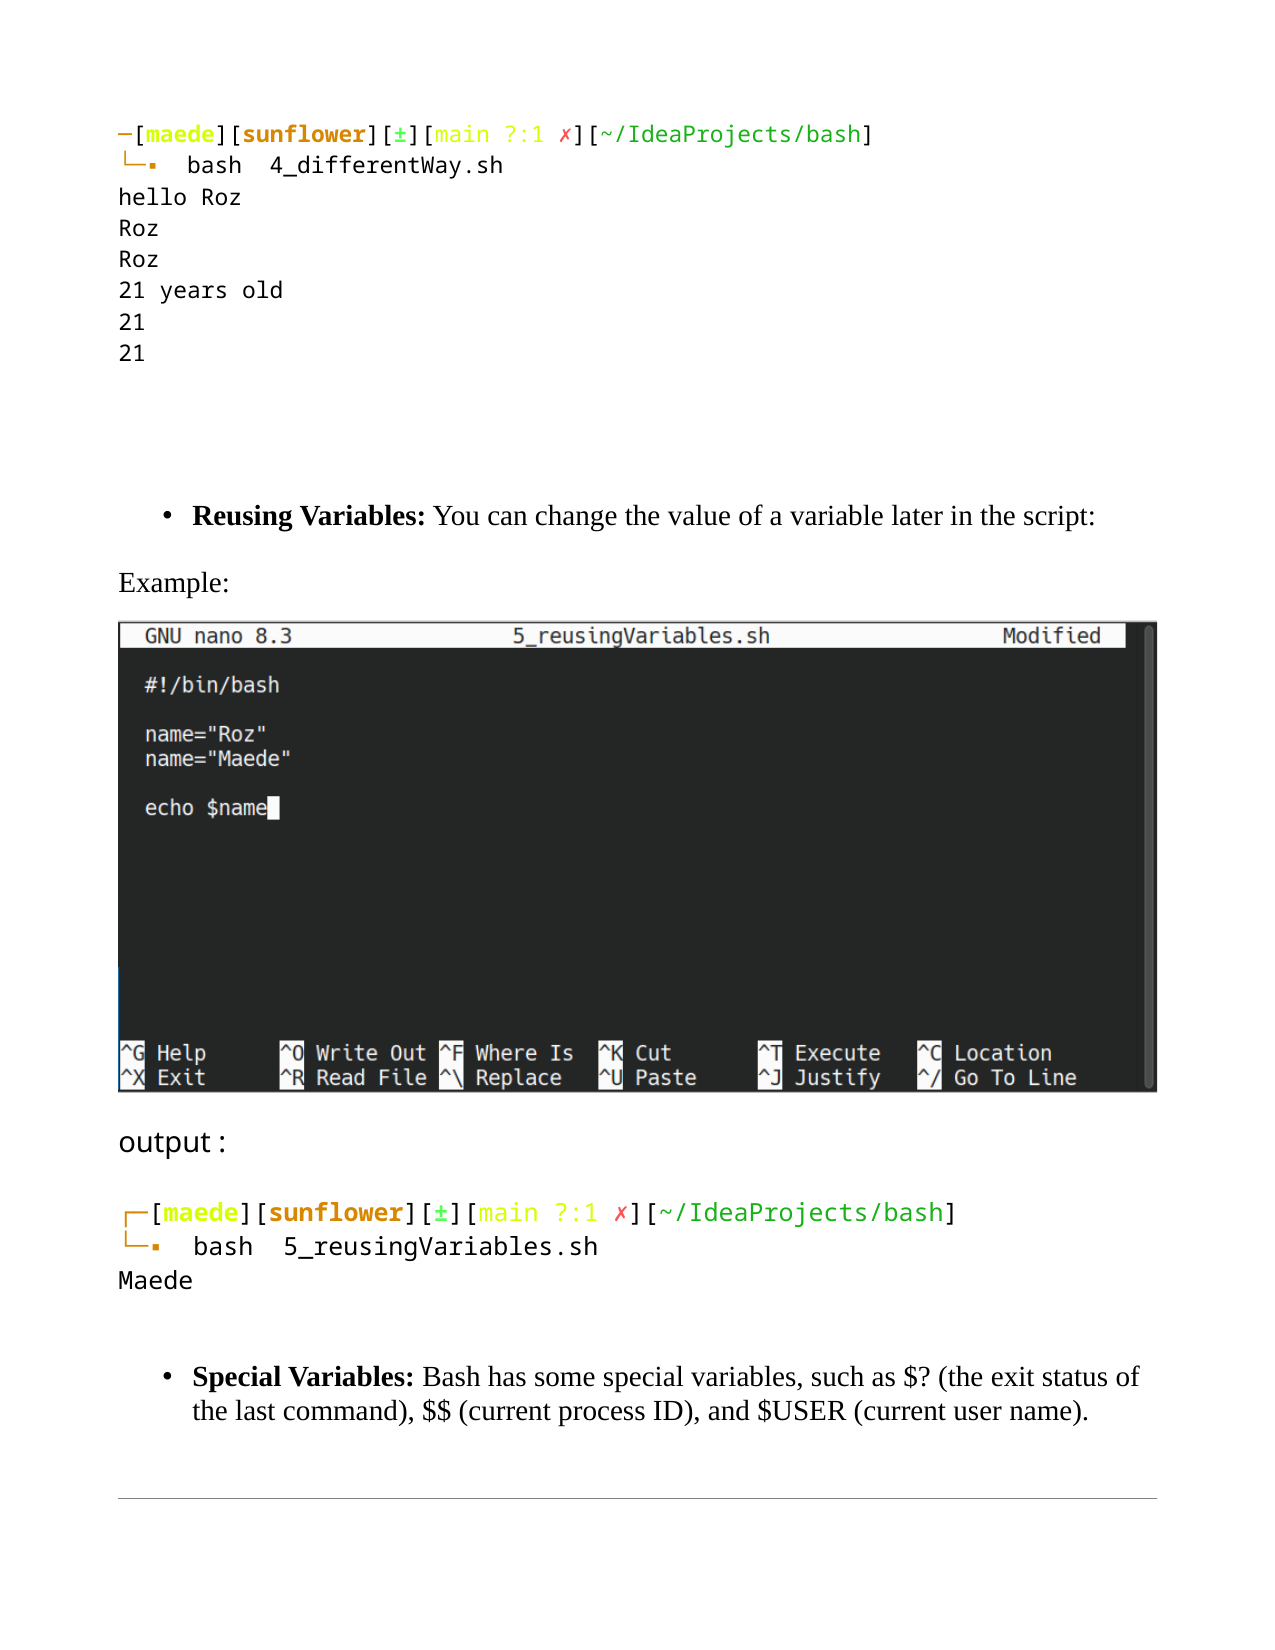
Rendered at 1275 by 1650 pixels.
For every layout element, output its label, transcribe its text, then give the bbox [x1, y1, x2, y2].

text Example: [118, 565, 1157, 599]
list Reusing Variables: You can change the value of a variable later in the script: [162, 498, 1157, 532]
text ┌─[maede][sunflower][±][main ?:1 ✗][~/IdeaProjects/bash] └─▪ bash 5_reusingVariables.sh Maede [118, 1194, 1157, 1325]
text ─[maede][sunflower][±][main ?:1 ✗][~/IdeaProjects/bash] └─▪ bash 4_differentWay.sh hello Roz Roz Roz 21 years old 21 21 [118, 118, 1157, 397]
text output : [118, 1121, 1157, 1161]
picture [118, 620, 1158, 1093]
list Special Variables: Bash has some special variables, such as $? (the exit status of the last command), $$ (current process ID), and $USER (current user name). [162, 1359, 1157, 1426]
